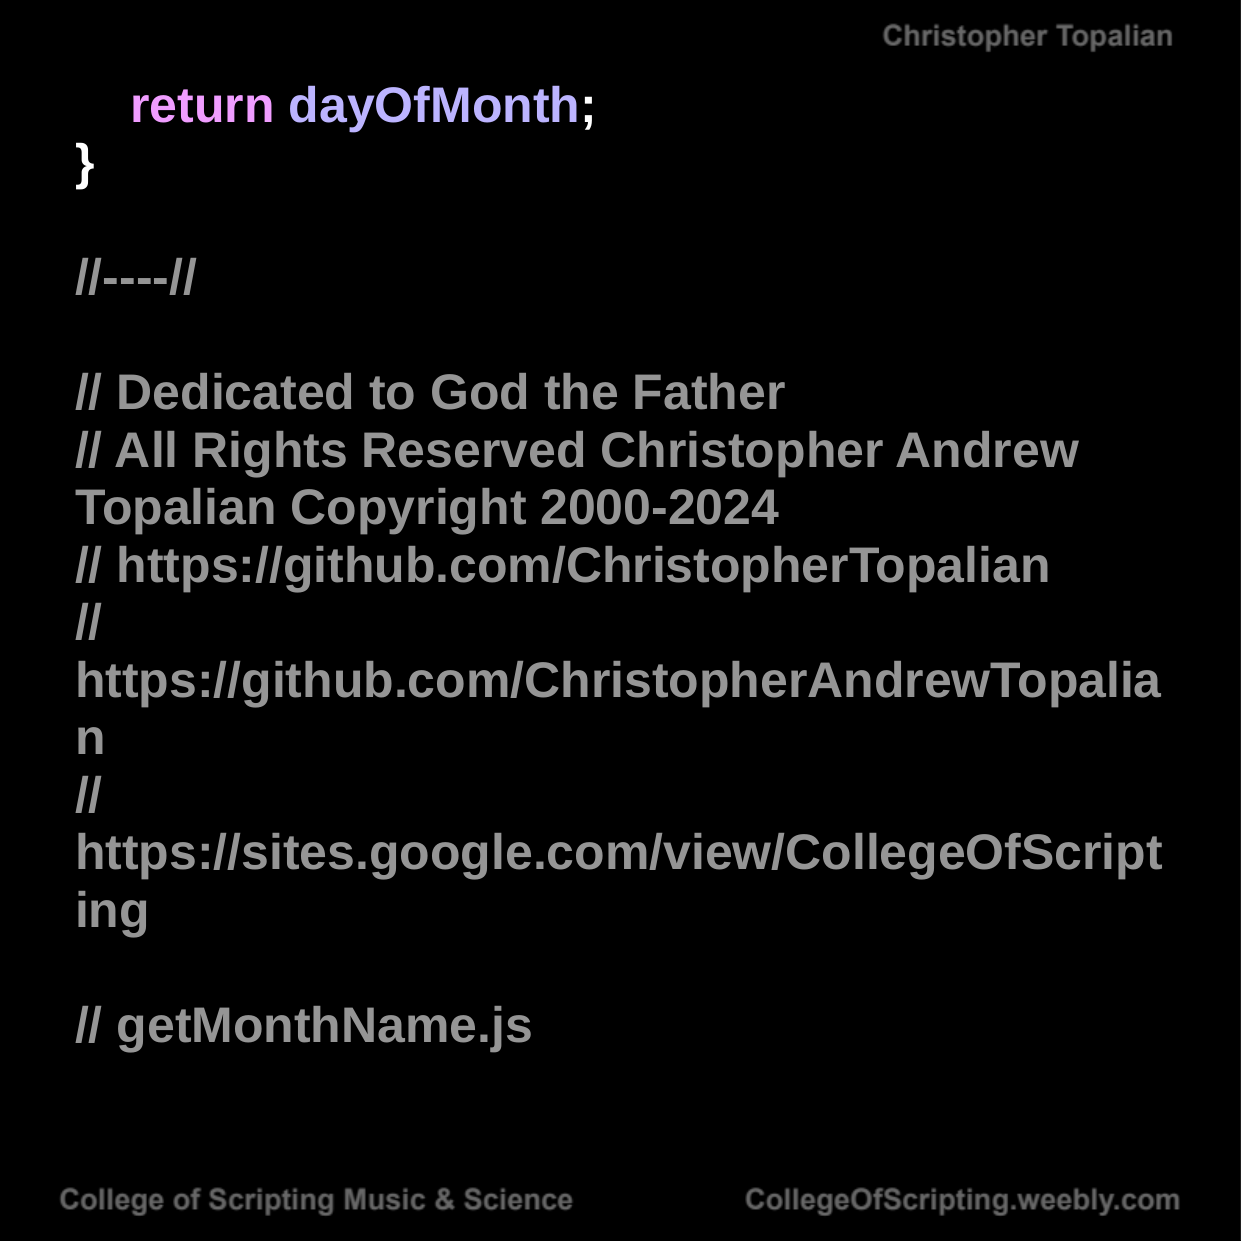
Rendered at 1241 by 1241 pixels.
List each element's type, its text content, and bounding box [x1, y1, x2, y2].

text return dayOfMonth; [75, 75, 1166, 132]
text // All Rights Reserved Christopher Andrew Topalian Copyright 2000-2024 [75, 420, 1166, 535]
text // https://github.com/ChristopherTopalian [75, 535, 1166, 592]
text // Dedicated to God the Father [75, 362, 1166, 420]
text //----// [75, 247, 1166, 305]
text } [75, 132, 1166, 190]
text // https://sites.google.com/view/CollegeOfScripting [75, 765, 1166, 937]
text // https://github.com/ChristopherAndrewTopalian [75, 592, 1166, 765]
text // getMonthName.js [75, 995, 1166, 1052]
